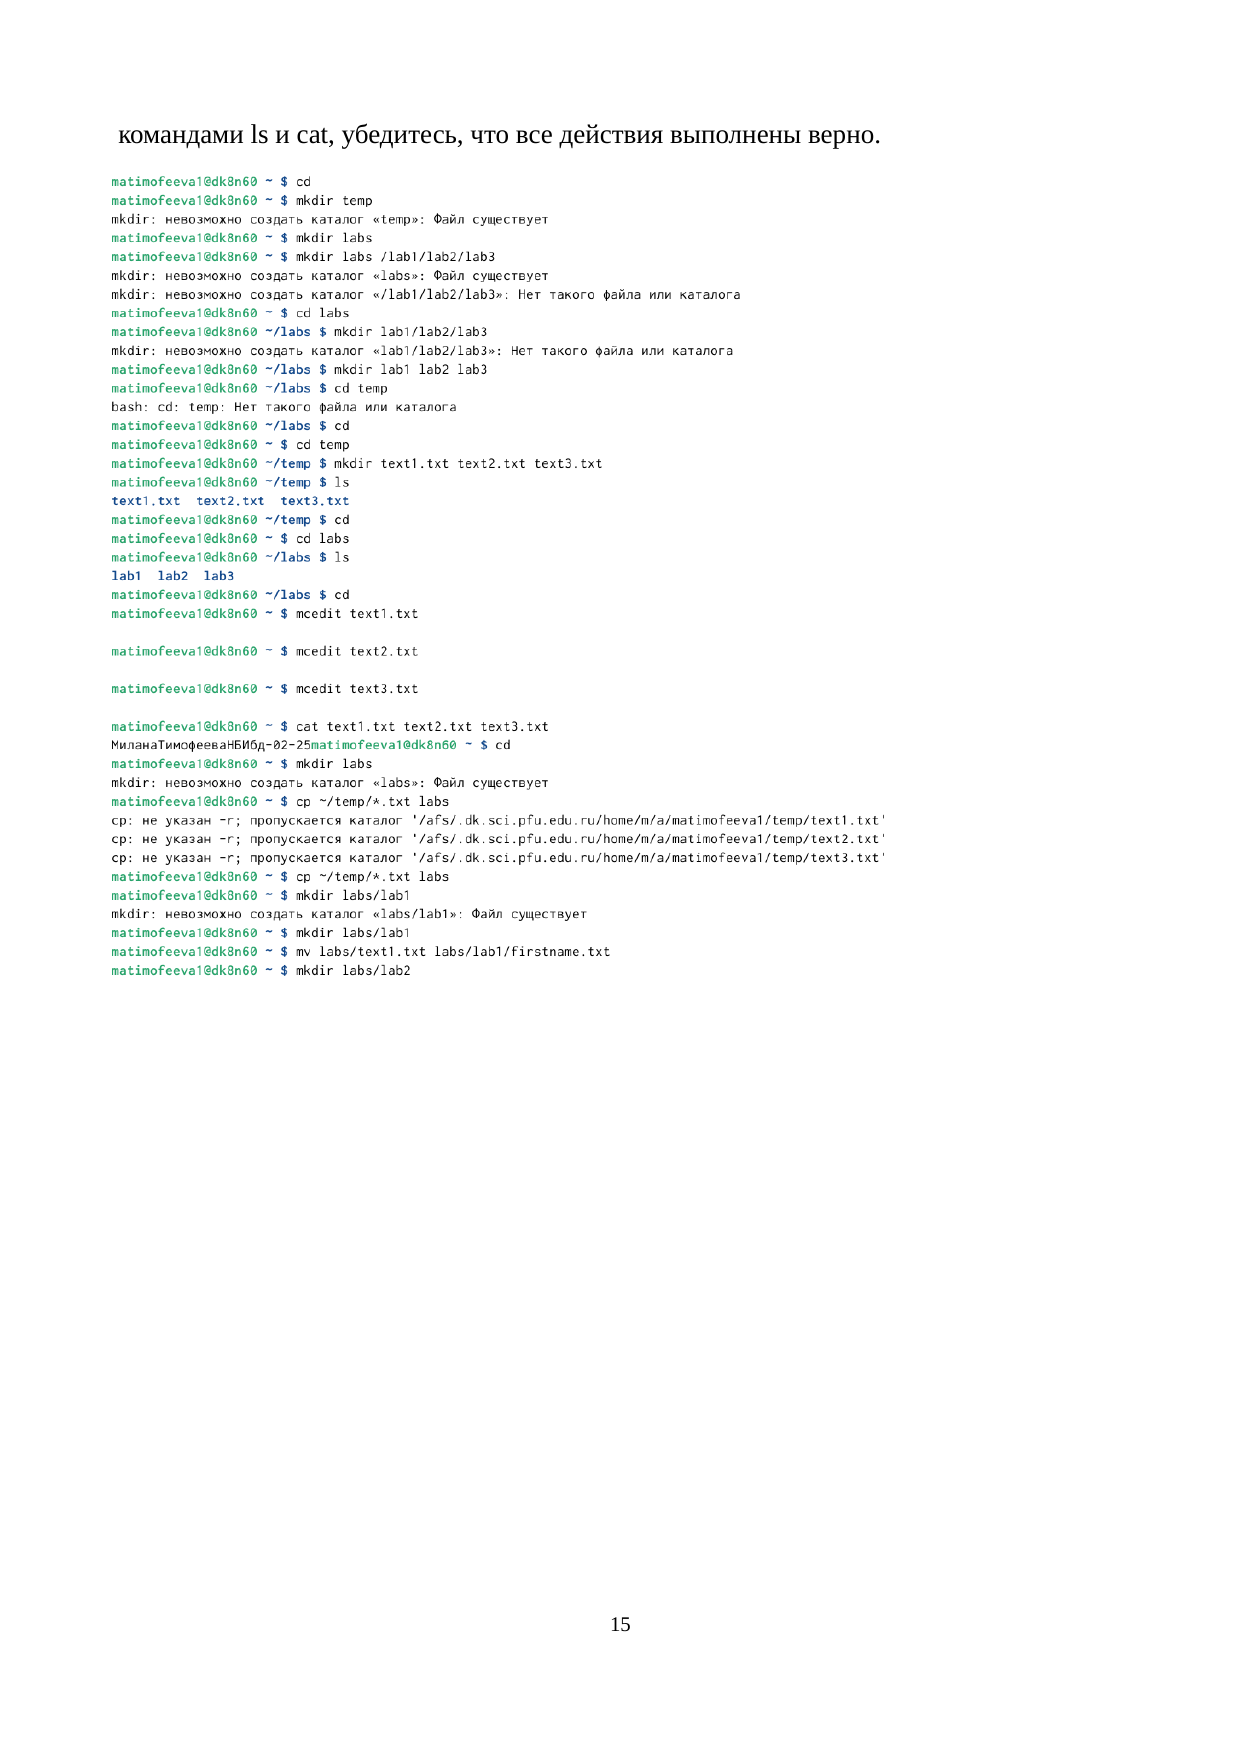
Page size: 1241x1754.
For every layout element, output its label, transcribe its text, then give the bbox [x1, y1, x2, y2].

picture [112, 171, 1116, 982]
text командами ls и cat, убедитесь, что все действия выполнены верно. [118, 118, 1122, 149]
